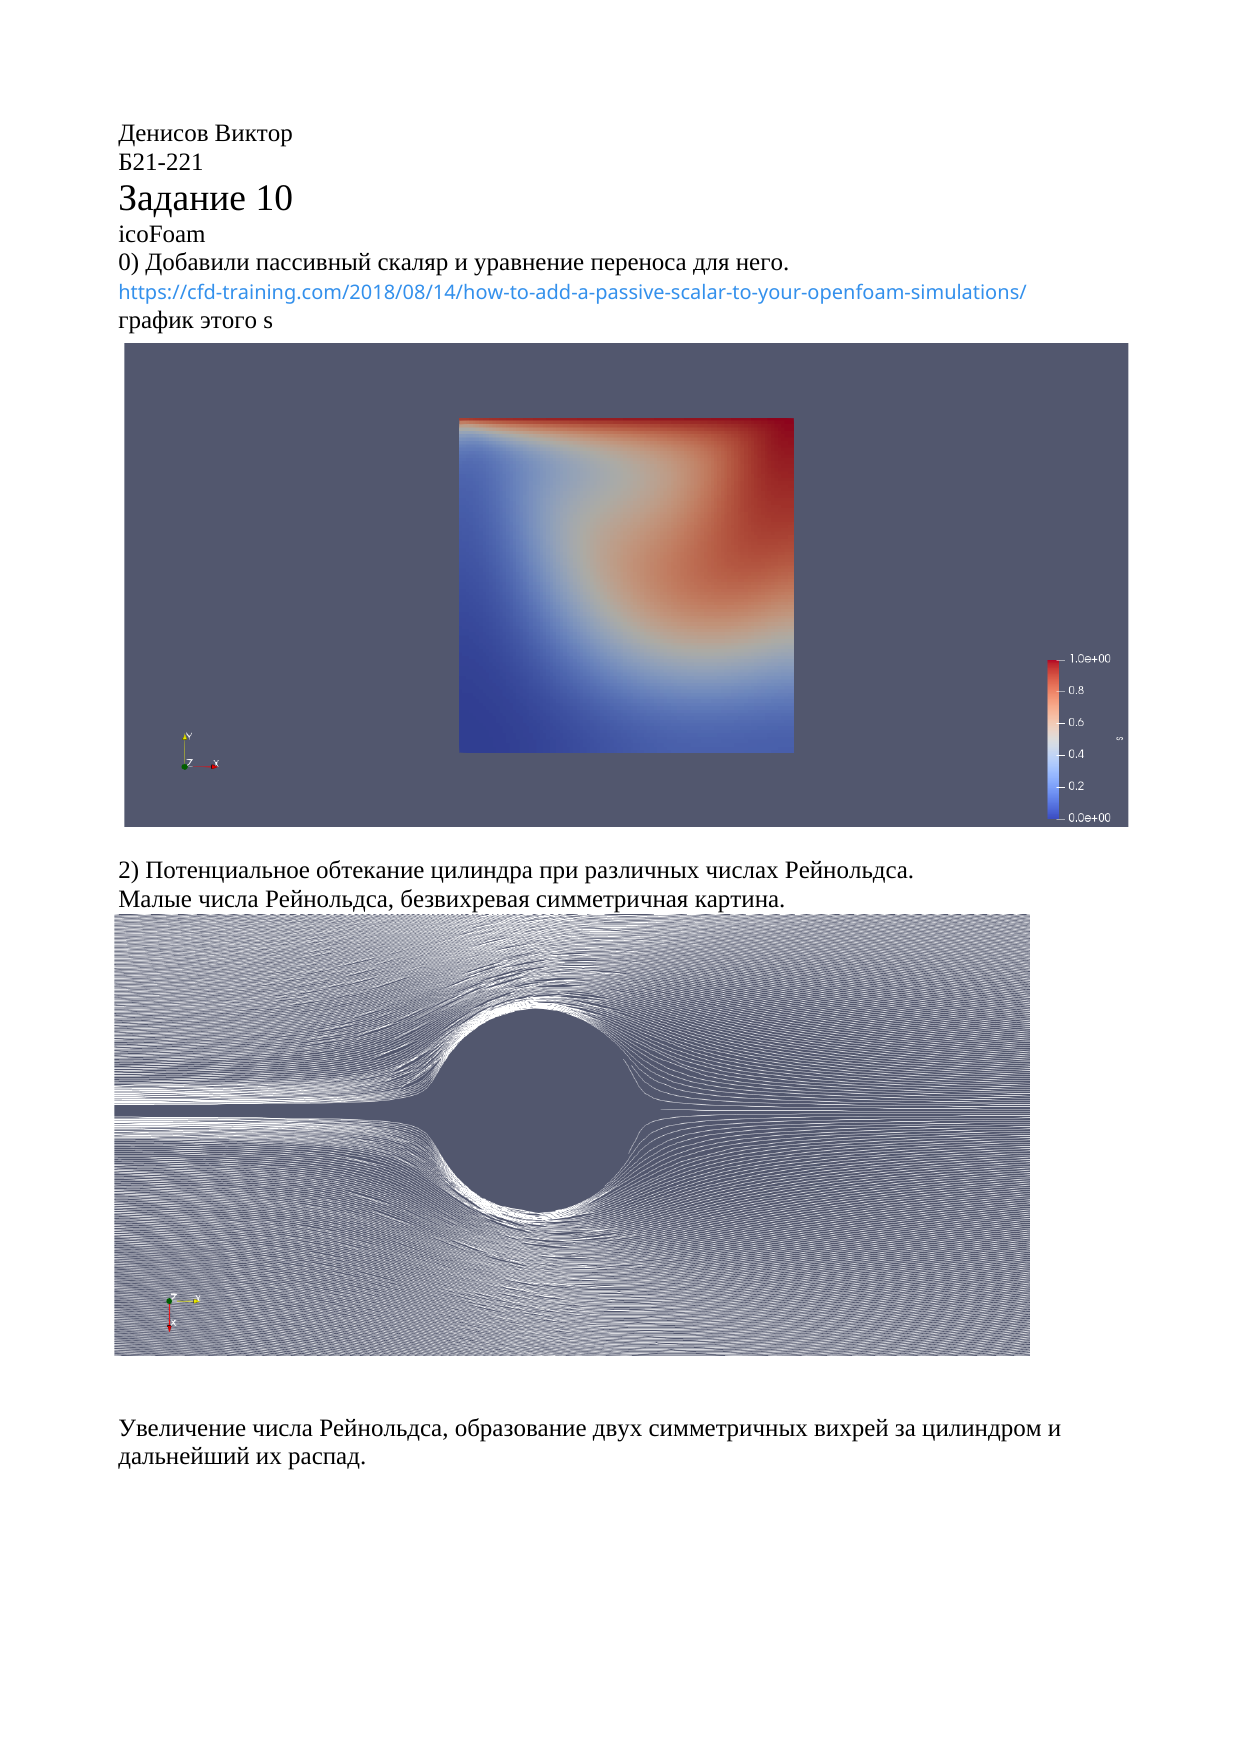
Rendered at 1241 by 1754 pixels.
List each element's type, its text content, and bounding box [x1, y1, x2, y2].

text Задание 10 [118, 176, 1122, 219]
text 2) Потенциальное обтекание цилиндра при различных числах Рейнольдса. [118, 855, 1122, 884]
text https://cfd-training.com/2018/08/14/how-to-add-a-passive-scalar-to-your-openfoam-simulations/ [118, 276, 1122, 306]
text icoFoam [118, 219, 1122, 247]
text Денисов Виктор [118, 118, 1122, 147]
text Увеличение числа Рейнольдса, образование двух симметричных вихрей за цилиндром и дальнейший их распад. [118, 1413, 1122, 1470]
picture [114, 914, 1030, 1356]
text график этого s [118, 306, 1122, 334]
text 0) Добавили пассивный скаляр и уравнение переноса для него. [118, 247, 1122, 276]
text Малые числа Рейнольдса, безвихревая симметричная картина. [118, 884, 1122, 913]
picture [124, 343, 1129, 827]
text Б21-221 [118, 147, 1122, 176]
